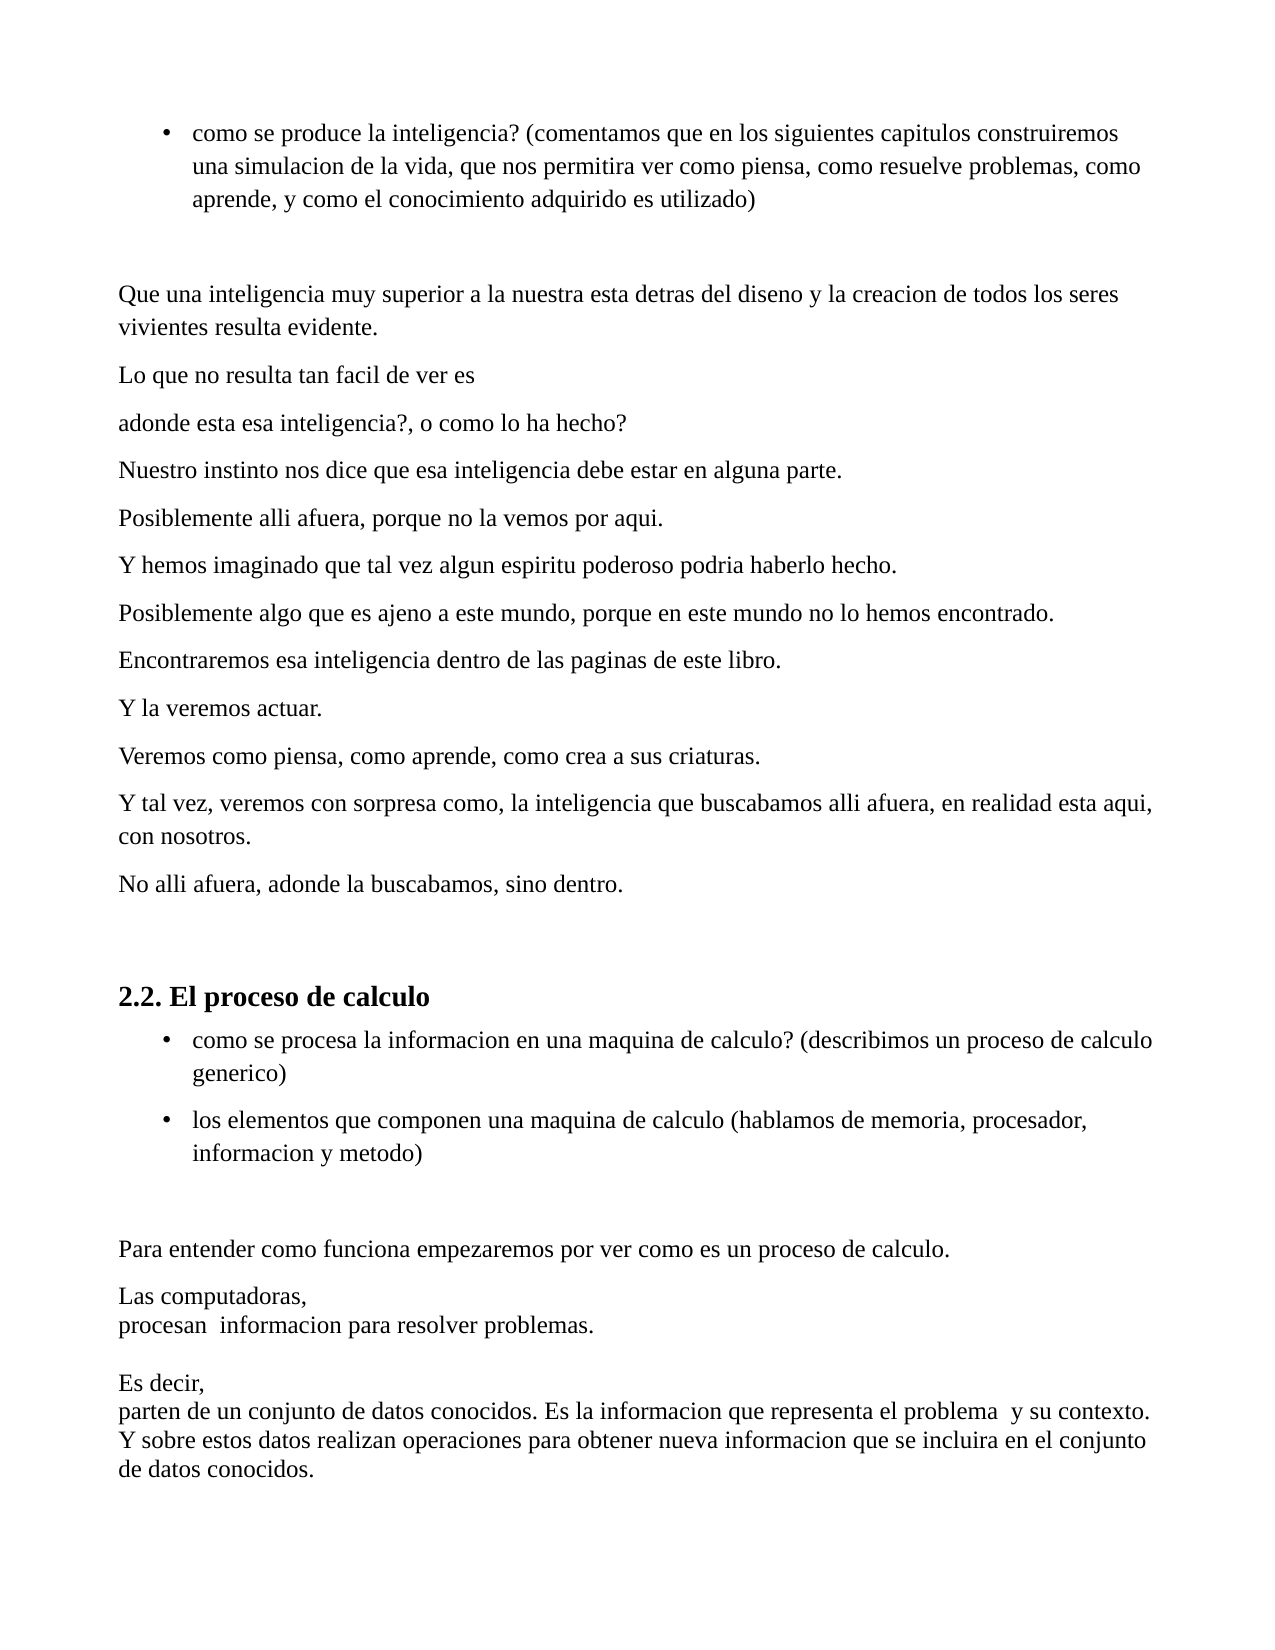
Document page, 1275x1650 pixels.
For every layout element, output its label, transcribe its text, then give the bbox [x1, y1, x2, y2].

text Posiblemente algo que es ajeno a este mundo, porque en este mundo no lo hemos encontrado. [118, 598, 1157, 627]
text Que una inteligencia muy superior a la nuestra esta detras del diseno y la creacion de todos los seres vivientes resulta evidente. [118, 279, 1157, 341]
subtitle 2.2. El proceso de calculo [118, 979, 1157, 1012]
text Y la veremos actuar. [118, 693, 1157, 722]
text Y hemos imaginado que tal vez algun espiritu poderoso podria haberlo hecho. [118, 550, 1157, 579]
text No alli afuera, adonde la buscabamos, sino dentro. [118, 869, 1157, 898]
text Veremos como piensa, como aprende, como crea a sus criaturas. [118, 741, 1157, 769]
text Las computadoras, [118, 1281, 1157, 1310]
text Posiblemente alli afuera, porque no la vemos por aqui. [118, 503, 1157, 532]
text Nuestro instinto nos dice que esa inteligencia debe estar en alguna parte. [118, 455, 1157, 484]
text Lo que no resulta tan facil de ver es [118, 360, 1157, 389]
list como se procesa la informacion en una maquina de calculo? (describimos un proceso de calculo generico) [162, 1025, 1157, 1087]
list los elementos que componen una maquina de calculo (hablamos de memoria, procesador, informacion y metodo) [162, 1106, 1157, 1167]
text Es decir, [118, 1368, 1157, 1396]
text Encontraremos esa inteligencia dentro de las paginas de este libro. [118, 646, 1157, 674]
text Para entender como funciona empezaremos por ver como es un proceso de calculo. [118, 1234, 1157, 1262]
text parten de un conjunto de datos conocidos. Es la informacion que representa el problema y su contexto. [118, 1396, 1157, 1425]
text adonde esta esa inteligencia?, o como lo ha hecho? [118, 408, 1157, 436]
text Y sobre estos datos realizan operaciones para obtener nueva informacion que se incluira en el conjunto de datos conocidos. [118, 1425, 1157, 1483]
list como se produce la inteligencia? (comentamos que en los siguientes capitulos construiremos una simulacion de la vida, que nos permitira ver como piensa, como resuelve problemas, como aprende, y como el conocimiento adquirido es utilizado) [162, 118, 1157, 213]
text procesan informacion para resolver problemas. [118, 1310, 1157, 1339]
text Y tal vez, veremos con sorpresa como, la inteligencia que buscabamos alli afuera, en realidad esta aqui, con nosotros. [118, 788, 1157, 850]
